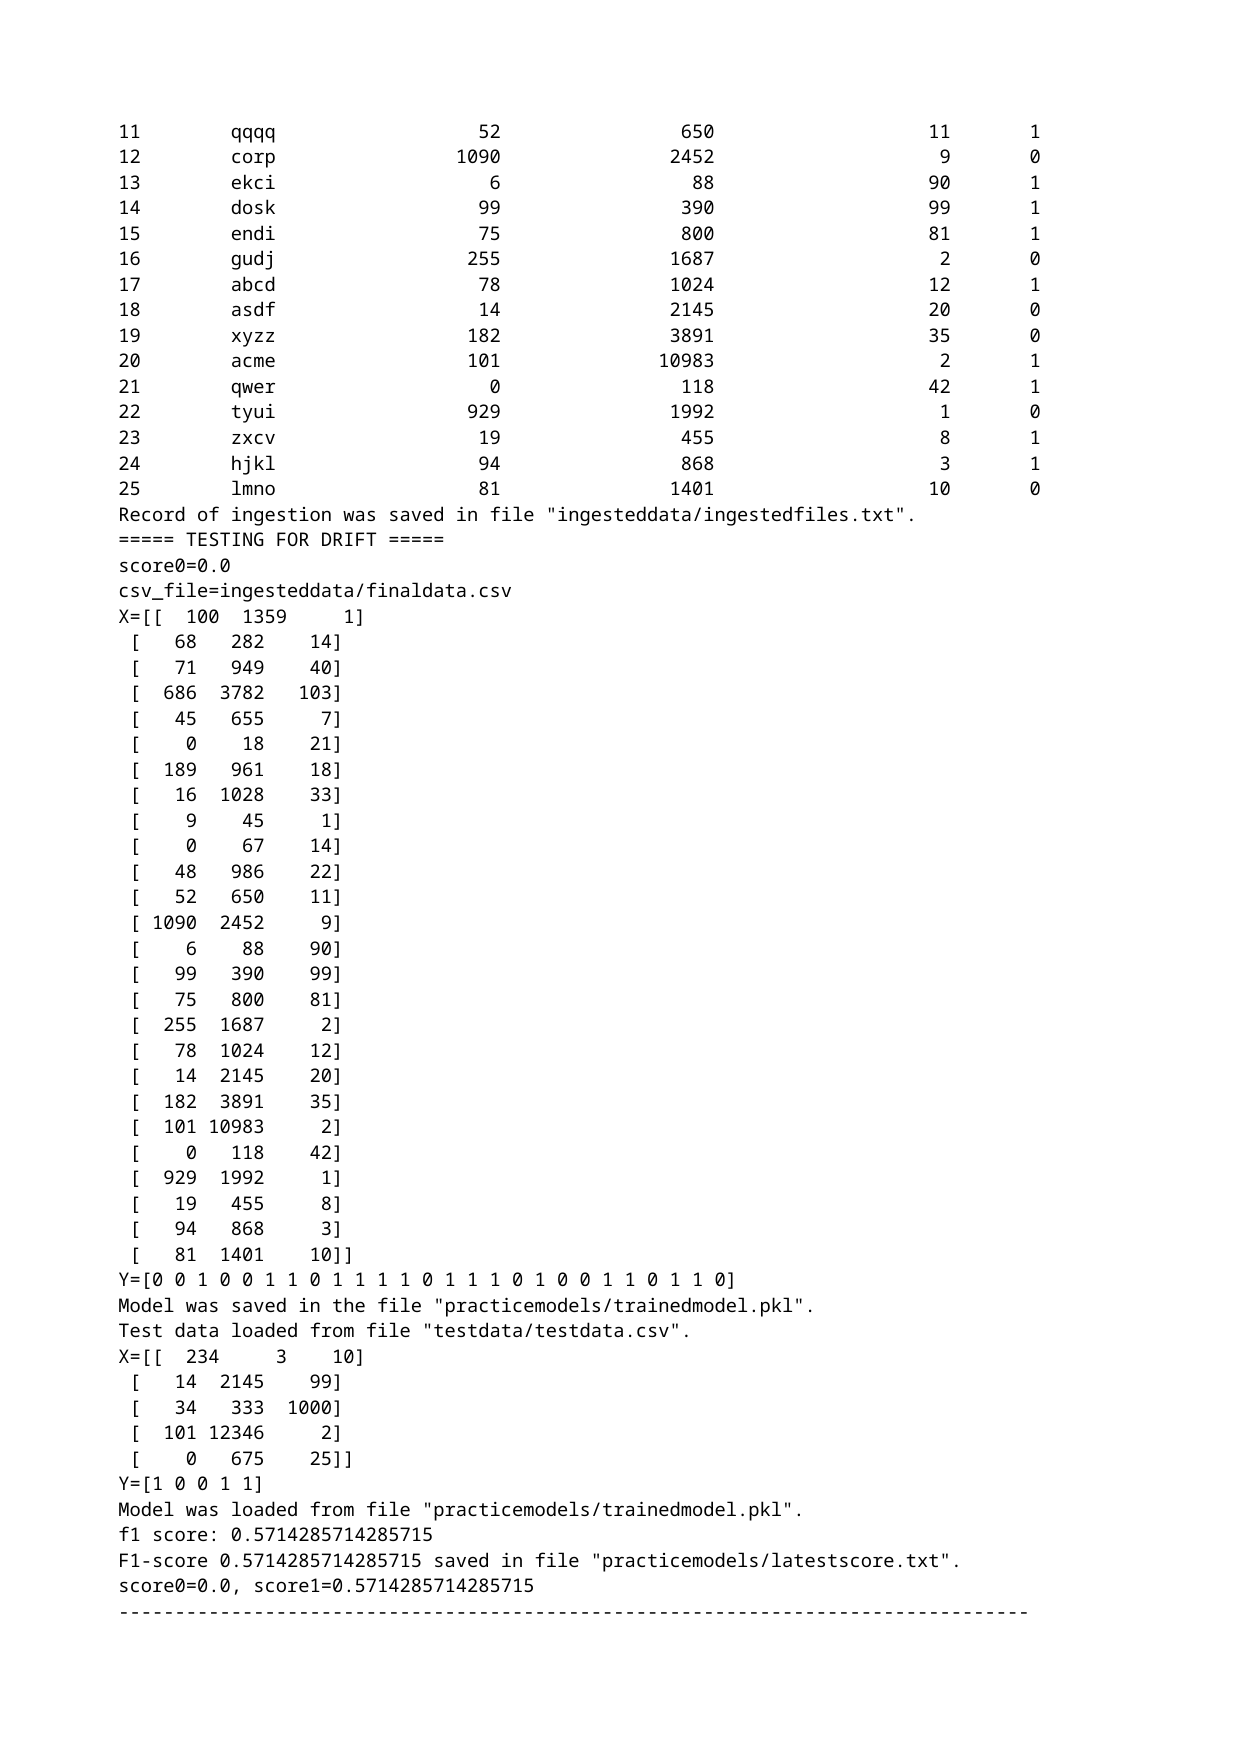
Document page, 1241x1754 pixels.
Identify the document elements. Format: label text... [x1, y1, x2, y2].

text 11 qqqq 52 650 11 1 [118, 118, 1122, 144]
text [ 0 67 14] [118, 833, 1122, 858]
text 23 zxcv 19 455 8 1 [118, 424, 1122, 450]
text [ 52 650 11] [118, 884, 1122, 909]
text [ 94 868 3] [118, 1216, 1122, 1241]
text [ 255 1687 2] [118, 1011, 1122, 1037]
text 12 corp 1090 2452 9 0 [118, 144, 1122, 169]
text Y=[0 0 1 0 0 1 1 0 1 1 1 1 0 1 1 1 0 1 0 0 1 1 0 1 1 0] [118, 1267, 1122, 1292]
text --------------------------------------------------------------------------------- [118, 1598, 1122, 1624]
text [ 16 1028 33] [118, 782, 1122, 807]
text 15 endi 75 800 81 1 [118, 220, 1122, 246]
text 22 tyui 929 1992 1 0 [118, 399, 1122, 424]
text [ 189 961 18] [118, 756, 1122, 782]
text X=[[ 234 3 10] [118, 1343, 1122, 1369]
text 18 asdf 14 2145 20 0 [118, 297, 1122, 322]
text X=[[ 100 1359 1] [118, 603, 1122, 628]
text [ 0 118 42] [118, 1139, 1122, 1164]
text Record of ingestion was saved in file "ingesteddata/ingestedfiles.txt". [118, 501, 1122, 526]
text 21 qwer 0 118 42 1 [118, 373, 1122, 399]
text 19 xyzz 182 3891 35 0 [118, 322, 1122, 348]
text [ 19 455 8] [118, 1190, 1122, 1216]
text [ 14 2145 99] [118, 1369, 1122, 1394]
text 25 lmno 81 1401 10 0 [118, 475, 1122, 501]
text [ 99 390 99] [118, 960, 1122, 986]
text [ 78 1024 12] [118, 1037, 1122, 1062]
text [ 182 3891 35] [118, 1088, 1122, 1113]
text ===== TESTING FOR DRIFT ===== [118, 526, 1122, 552]
text [ 81 1401 10]] [118, 1241, 1122, 1267]
text [ 0 18 21] [118, 731, 1122, 756]
text [ 0 675 25]] [118, 1445, 1122, 1471]
text score0=0.0, score1=0.5714285714285715 [118, 1573, 1122, 1598]
text csv_file=ingesteddata/finaldata.csv [118, 577, 1122, 603]
text Test data loaded from file "testdata/testdata.csv". [118, 1318, 1122, 1343]
text [ 686 3782 103] [118, 679, 1122, 705]
text [ 45 655 7] [118, 705, 1122, 731]
text [ 14 2145 20] [118, 1062, 1122, 1088]
text [ 929 1992 1] [118, 1164, 1122, 1190]
text [ 71 949 40] [118, 654, 1122, 679]
text [ 75 800 81] [118, 986, 1122, 1011]
text 24 hjkl 94 868 3 1 [118, 450, 1122, 475]
text [ 101 12346 2] [118, 1420, 1122, 1445]
text score0=0.0 [118, 552, 1122, 577]
text 17 abcd 78 1024 12 1 [118, 271, 1122, 297]
text [ 48 986 22] [118, 858, 1122, 884]
text Model was loaded from file "practicemodels/trainedmodel.pkl". [118, 1496, 1122, 1522]
text Model was saved in the file "practicemodels/trainedmodel.pkl". [118, 1292, 1122, 1318]
text [ 1090 2452 9] [118, 909, 1122, 935]
text [ 9 45 1] [118, 807, 1122, 833]
text F1-score 0.5714285714285715 saved in file "practicemodels/latestscore.txt". [118, 1547, 1122, 1573]
text [ 101 10983 2] [118, 1113, 1122, 1139]
text 14 dosk 99 390 99 1 [118, 195, 1122, 220]
text 16 gudj 255 1687 2 0 [118, 246, 1122, 271]
text [ 6 88 90] [118, 935, 1122, 960]
text f1 score: 0.5714285714285715 [118, 1522, 1122, 1547]
text 13 ekci 6 88 90 1 [118, 169, 1122, 195]
text [ 34 333 1000] [118, 1394, 1122, 1420]
text 20 acme 101 10983 2 1 [118, 348, 1122, 373]
text Y=[1 0 0 1 1] [118, 1471, 1122, 1496]
text [ 68 282 14] [118, 628, 1122, 654]
